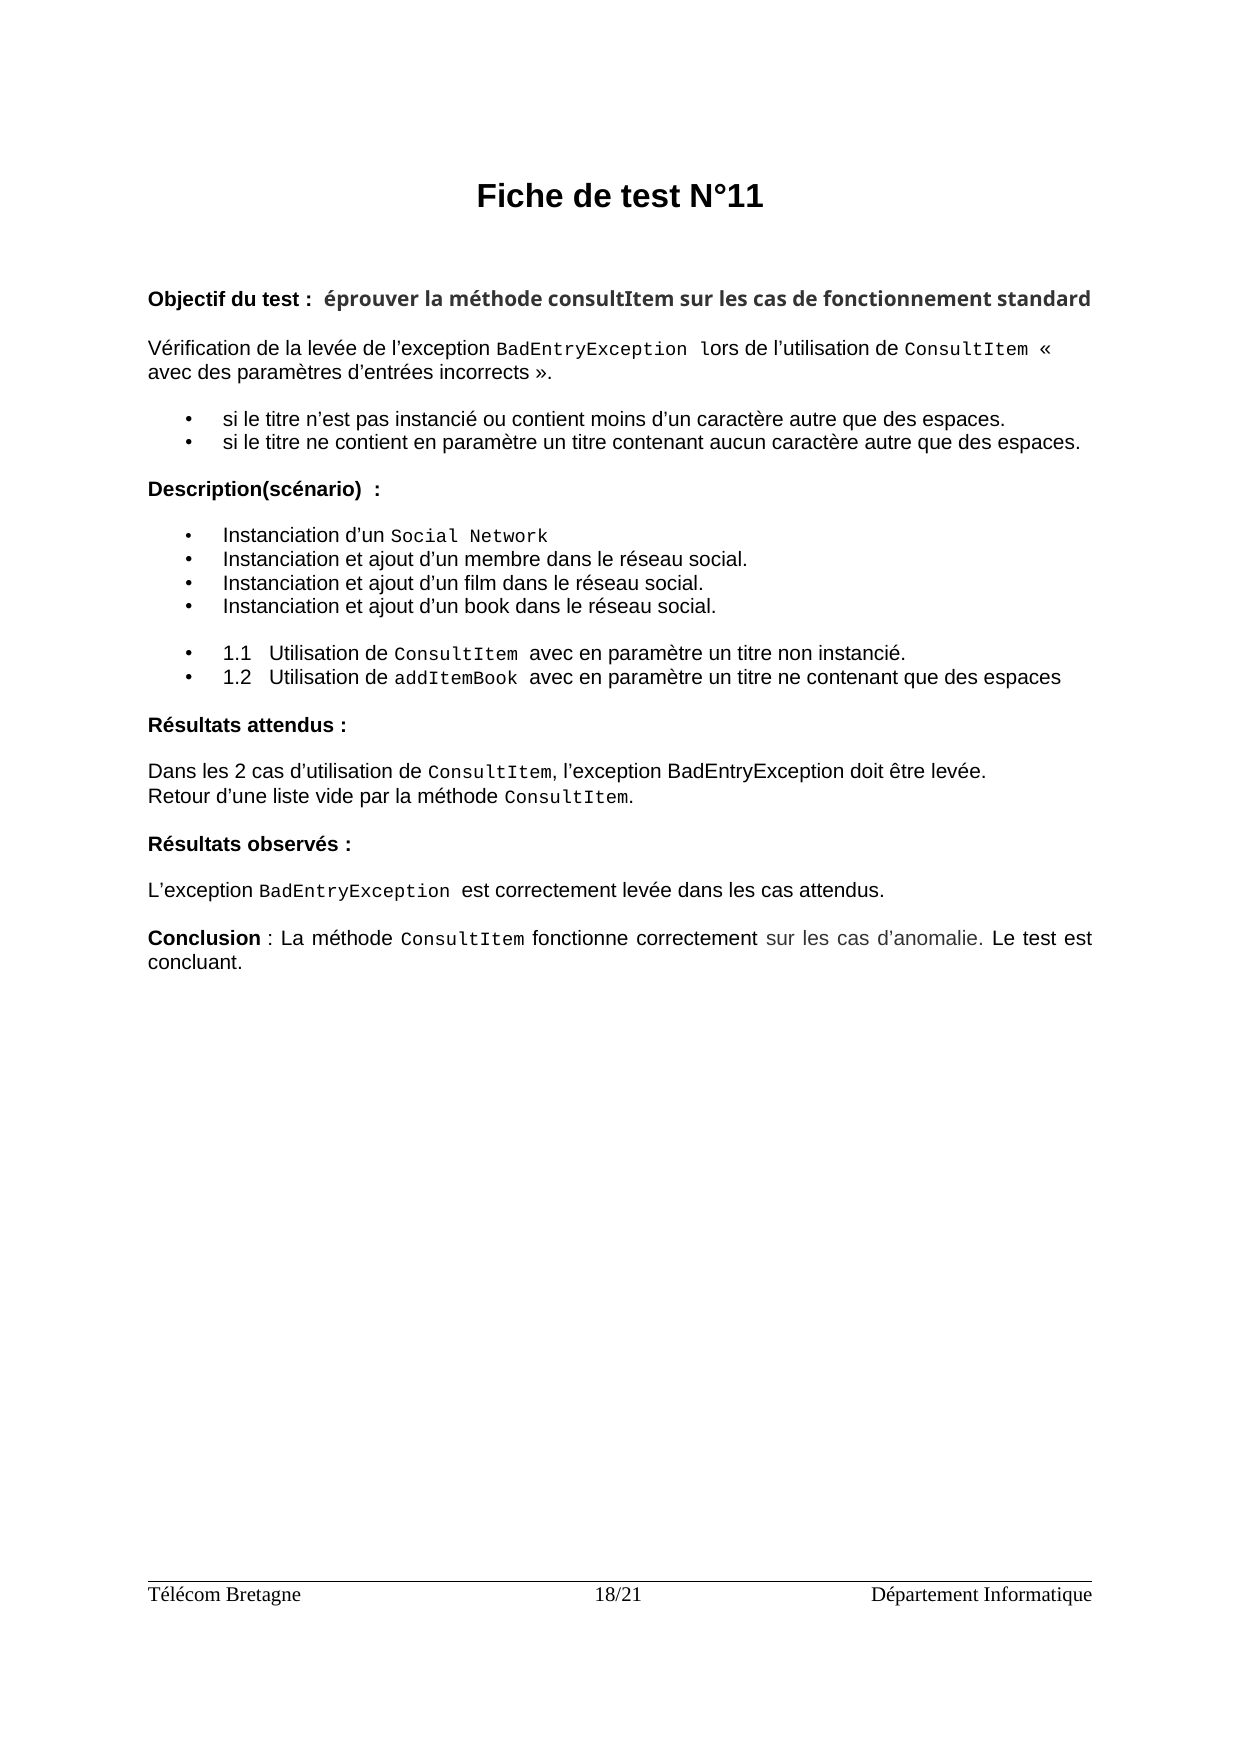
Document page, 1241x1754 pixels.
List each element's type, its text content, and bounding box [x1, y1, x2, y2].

text L’exception BadEntryException est correctement levée dans les cas attendus. [148, 878, 1092, 903]
title Fiche de test N°11 [148, 177, 1092, 214]
text Résultats attendus : [148, 713, 1092, 737]
list 1.1 Utilisation de ConsultItem avec en paramètre un titre non instancié. [185, 641, 1092, 666]
list 1.2 Utilisation de addItemBook avec en paramètre un titre ne contenant que des espaces [185, 666, 1092, 690]
list Instanciation et ajout d’un membre dans le réseau social. [185, 548, 1092, 571]
text Description(scénario) : [148, 477, 1092, 500]
text Résultats observés : [148, 832, 1092, 855]
list Instanciation et ajout d’un film dans le réseau social. [185, 571, 1092, 595]
list si le titre ne contient en paramètre un titre contenant aucun caractère autre que des espaces. [185, 431, 1092, 454]
text Vérification de la levée de l’exception BadEntryException lors de l’utilisation de ConsultItem « avec des paramètres d’entrées incorrects ». [148, 336, 1092, 384]
text Dans les 2 cas d’utilisation de ConsultItem, l’exception BadEntryException doit être levée. [148, 760, 1092, 784]
subtitle Conclusion : La méthode ConsultItem fonctionne correctement sur les cas d’anomalie. Le test est concluant. [148, 926, 1092, 974]
text Objectif du test : éprouver la méthode consultItem sur les cas de fonctionnement standard [148, 284, 1092, 313]
list Instanciation d’un Social Network [185, 523, 1092, 548]
list si le titre n’est pas instancié ou contient moins d’un caractère autre que des espaces. [185, 407, 1092, 431]
text Retour d’une liste vide par la méthode ConsultItem. [148, 784, 1092, 809]
list Instanciation et ajout d’un book dans le réseau social. [185, 595, 1092, 618]
